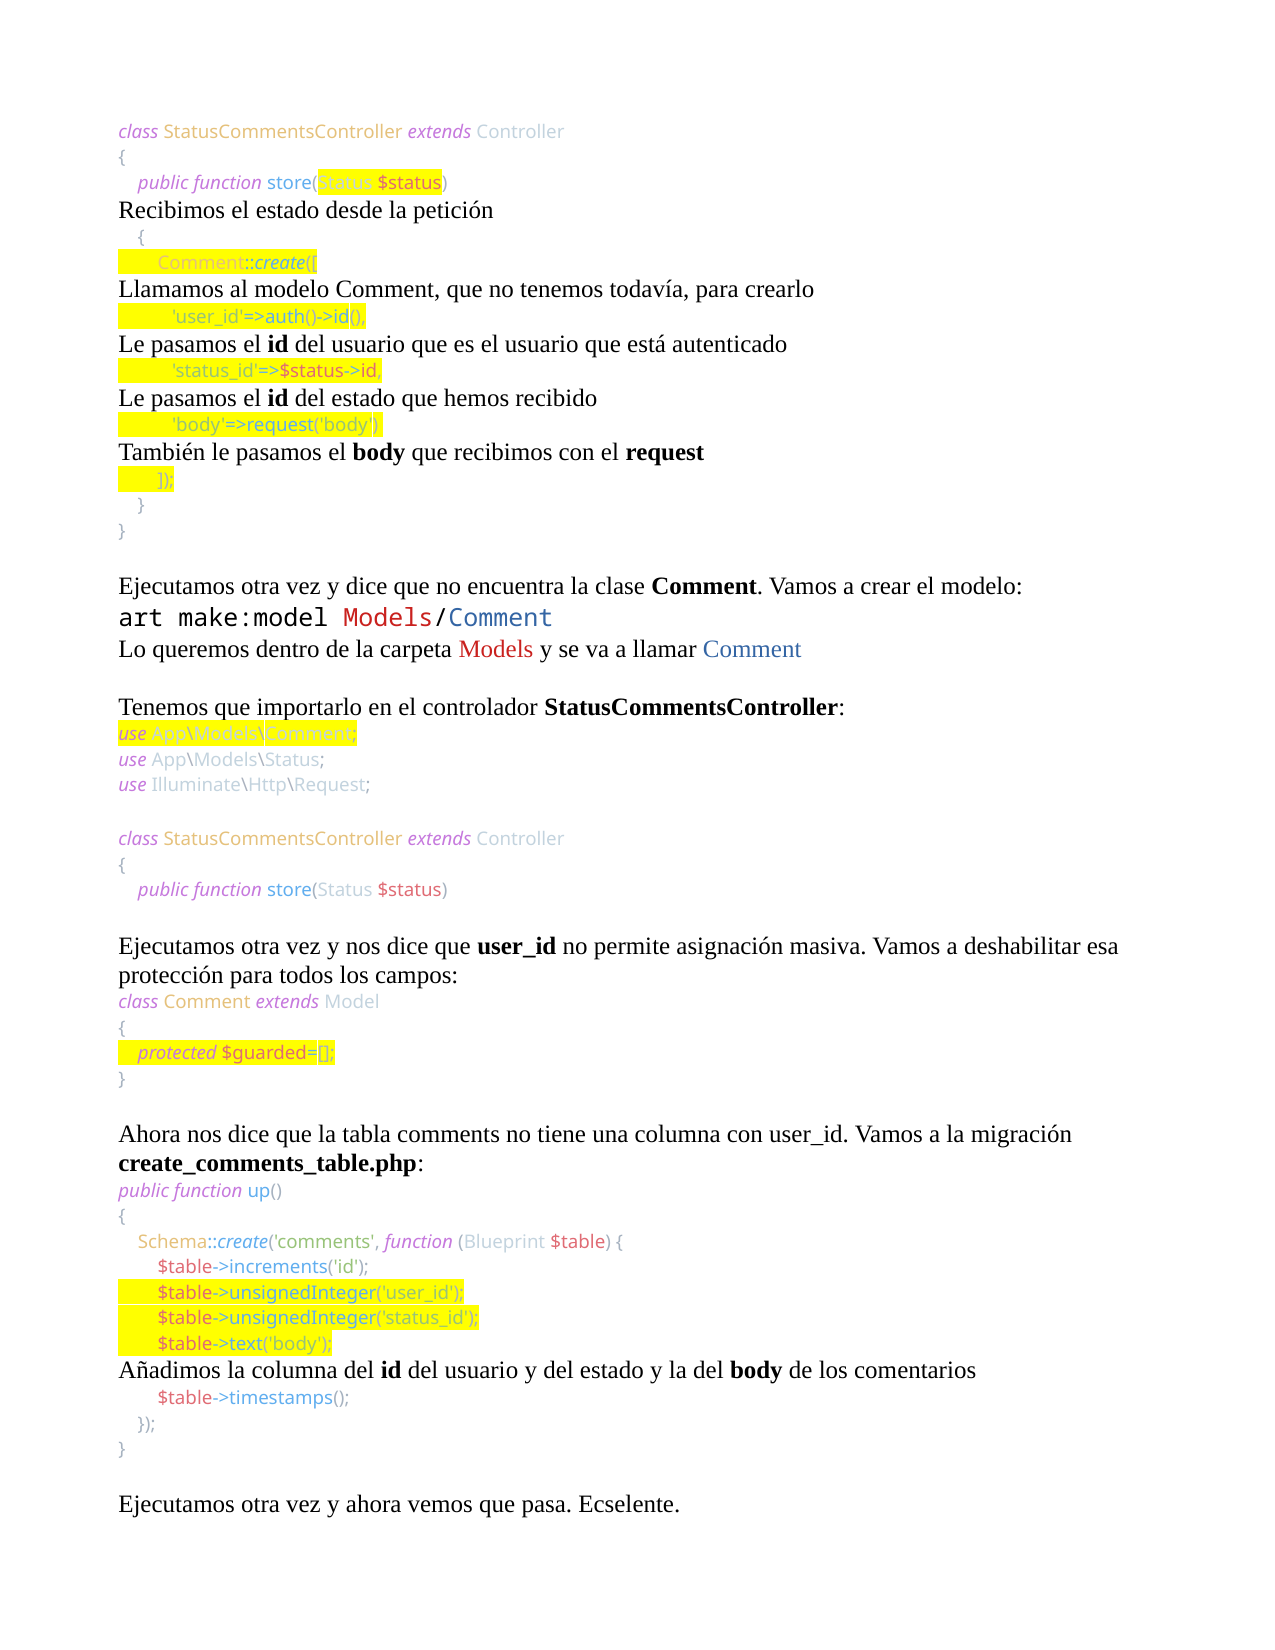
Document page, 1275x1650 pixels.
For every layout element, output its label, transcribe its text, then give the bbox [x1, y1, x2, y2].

text class Comment extends Model { protected $guarded=[]; } [118, 988, 1157, 1091]
text $table->timestamps(); }); } [118, 1384, 1157, 1489]
text class StatusCommentsController extends Controller { public function store(Status $status) [118, 118, 1157, 195]
text Recibimos el estado desde la petición { Comment::create([ Llamamos al modelo Comment, que no tenemos todavía, para crearlo [118, 195, 1157, 303]
text Ejecutamos otra vez y dice que no encuentra la clase Comment. Vamos a crear el modelo: [118, 571, 1157, 600]
text Tenemos que importarlo en el controlador StatusCommentsController: [118, 692, 1157, 720]
text use App\Models\Comment; use App\Models\Status; use Illuminate\Http\Request; class StatusCommentsController extends Controller { public function store(Status $status) [118, 720, 1157, 902]
text Ejecutamos otra vez y nos dice que user_id no permite asignación masiva. Vamos a deshabilitar esa protección para todos los campos: [118, 931, 1157, 988]
text 'status_id'=>$status->id, Le pasamos el id del estado que hemos recibido [118, 357, 1157, 412]
text 'body'=>request('body') También le pasamos el body que recibimos con el request [118, 412, 1157, 466]
text public function up() { Schema::create('comments', function (Blueprint $table) { $table->increments('id'); $table->unsignedInteger('user_id'); $table->unsignedInteger('status_id'); $table->text('body'); Añadimos la columna del id del usuario y del estado y la del body de los comentarios [118, 1177, 1157, 1384]
text ]); } } [118, 466, 1157, 543]
text Ahora nos dice que la tabla comments no tiene una columna con user_id. Vamos a la migración create_comments_table.php: [118, 1119, 1157, 1177]
text 'user_id'=>auth()->id(), Le pasamos el id del usuario que es el usuario que está autenticado [118, 303, 1157, 357]
text Ejecutamos otra vez y ahora vemos que pasa. Ecselente. [118, 1489, 1157, 1518]
text art make:model Models/Comment Lo queremos dentro de la carpeta Models y se va a llamar Comment [118, 600, 1157, 663]
